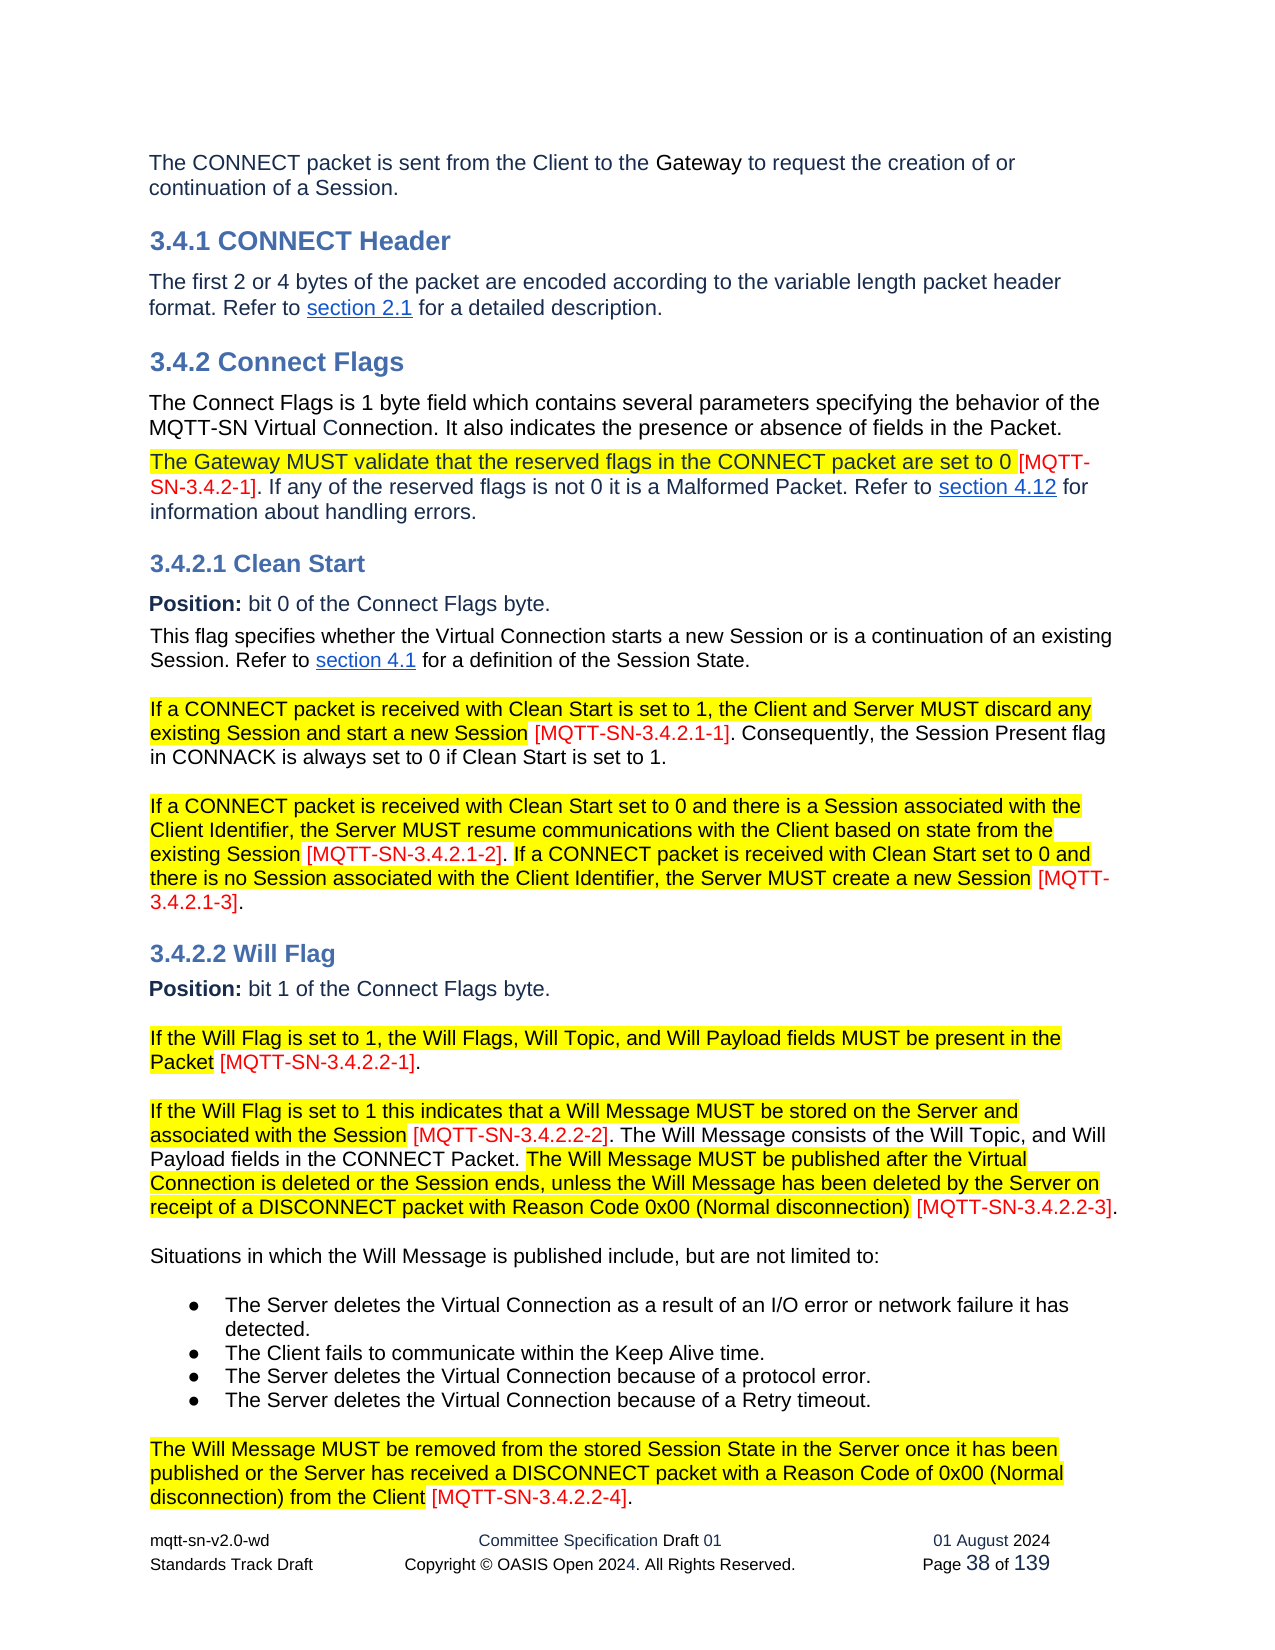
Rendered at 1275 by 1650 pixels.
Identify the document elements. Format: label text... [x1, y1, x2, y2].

list The Server deletes the Virtual Connection because of a Retry timeout. [187, 1388, 1125, 1412]
text The Will Message MUST be removed from the stored Session State in the Server once it has been published or the Server has received a DISCONNECT packet with a Reason Code of 0x00 (Normal disconnection) from the Client [MQTT-SN-3.4.2.2-4]. [150, 1437, 1125, 1509]
subtitle 3.4.1 CONNECT Header [150, 225, 1124, 257]
subtitle 3.4.2.1 Clean Start [150, 549, 1124, 578]
text If the Will Flag is set to 1, the Will Flags, Will Topic, and Will Payload fields MUST be present in the Packet [MQTT-SN-3.4.2.2-1]. [150, 1026, 1125, 1074]
list The Server deletes the Virtual Connection because of a protocol error. [187, 1364, 1125, 1388]
text If a CONNECT packet is received with Clean Start set to 0 and there is a Session associated with the Client Identifier, the Server MUST resume communications with the Client based on state from the existing Session [MQTT-SN-3.4.2.1-2]. If a CONNECT packet is received with Clean Start set to 0 and there is no Session associated with the Client Identifier, the Server MUST create a new Session [MQTT-3.4.2.1-3]. [150, 794, 1125, 913]
subtitle 3.4.2 Connect Flags [150, 346, 1124, 377]
text Situations in which the Will Message is published include, but are not limited to: [150, 1243, 1125, 1267]
text If a CONNECT packet is received with Clean Start is set to 1, the Client and Server MUST discard any existing Session and start a new Session [MQTT-SN-3.4.2.1-1]. Consequently, the Session Present flag in CONNACK is always set to 0 if Clean Start is set to 1. [150, 697, 1125, 769]
text If the Will Flag is set to 1 this indicates that a Will Message MUST be stored on the Server and associated with the Session [MQTT-SN-3.4.2.2-2]. The Will Message consists of the Will Topic, and Will Payload fields in the CONNECT Packet. The Will Message MUST be published after the Virtual Connection is deleted or the Session ends, unless the Will Message has been deleted by the Server on receipt of a DISCONNECT packet with Reason Code 0x00 (Normal disconnection) [MQTT-SN-3.4.2.2-3]. [150, 1099, 1124, 1218]
text Position: bit 0 of the Connect Flags byte. [148, 590, 1124, 616]
text The first 2 or 4 bytes of the packet are encoded according to the variable length packet header format. Refer to section 2.1 for a detailed description. [148, 269, 1124, 320]
list The Client fails to communicate within the Keep Alive time. [187, 1340, 1125, 1364]
text The Gateway MUST validate that the reserved flags in the CONNECT packet are set to 0 [MQTT-SN-3.4.2-1]. If any of the reserved flags is not 0 it is a Malformed Packet. Refer to section 4.12 for information about handling errors. [150, 448, 1124, 524]
text This flag specifies whether the Virtual Connection starts a new Session or is a continuation of an existing Session. Refer to section 4.1 for a definition of the Session State. [150, 624, 1125, 672]
list The Server deletes the Virtual Connection as a result of an I/O error or network failure it has detected. [187, 1292, 1125, 1340]
subtitle 3.4.2.2 Will Flag [150, 938, 1124, 967]
text The Connect Flags is 1 byte field which contains several parameters specifying the behavior of the MQTT-SN Virtual Connection. It also indicates the presence or absence of fields in the Packet. [148, 390, 1124, 440]
text The CONNECT packet is sent from the Client to the Gateway to request the creation of or continuation of a Session. [148, 150, 1124, 200]
text Position: bit 1 of the Connect Flags byte. [148, 976, 1124, 1001]
